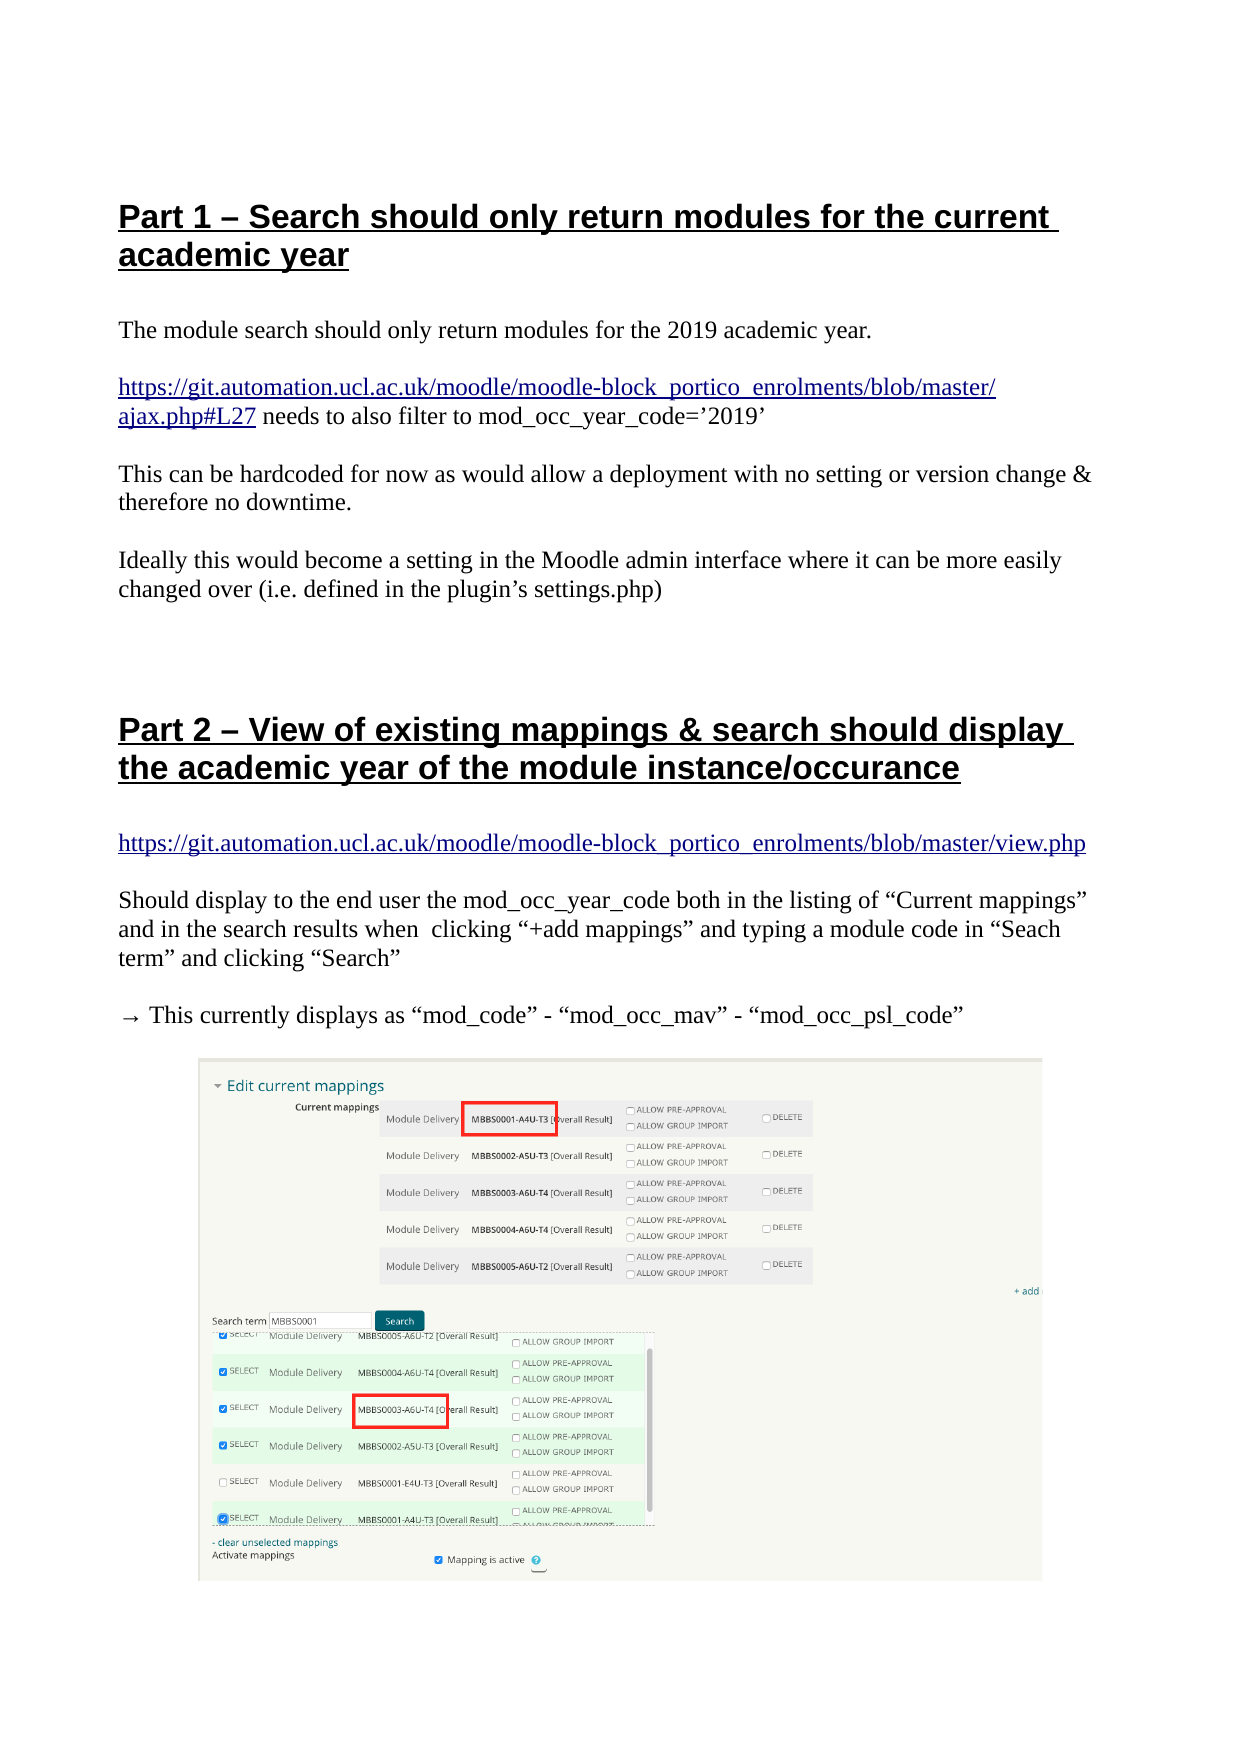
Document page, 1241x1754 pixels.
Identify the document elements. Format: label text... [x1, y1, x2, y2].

text Ideally this would become a setting in the Moodle admin interface where it can be more easily changed over (i.e. defined in the plugin’s settings.php) [118, 545, 1122, 602]
text → This currently displays as “mod_code” - “mod_occ_mav” - “mod_occ_psl_code” [118, 1001, 1122, 1029]
text https://git.automation.ucl.ac.uk/moodle/moodle-block_portico_enrolments/blob/master/view.php [118, 828, 1122, 857]
text https://git.automation.ucl.ac.uk/moodle/moodle-block_portico_enrolments/blob/master/ajax.php#L27 needs to also filter to mod_occ_year_code=’2019’ [118, 372, 1122, 430]
text The module search should only return modules for the 2019 academic year. [118, 315, 1122, 344]
text Should display to the end user the mod_occ_year_code both in the listing of “Current mappings” and in the search results when clicking “+add mappings” and typing a module code in “Seach term” and clicking “Search” [118, 886, 1122, 972]
subtitle Part 1 – Search should only return modules for the current academic year [118, 196, 1122, 274]
subtitle Part 2 – View of existing mappings & search should display the academic year of the module instance/occurance [118, 709, 1122, 787]
text This can be hardcoded for now as would allow a deployment with no setting or version change & therefore no downtime. [118, 459, 1122, 516]
picture [198, 1058, 1043, 1581]
